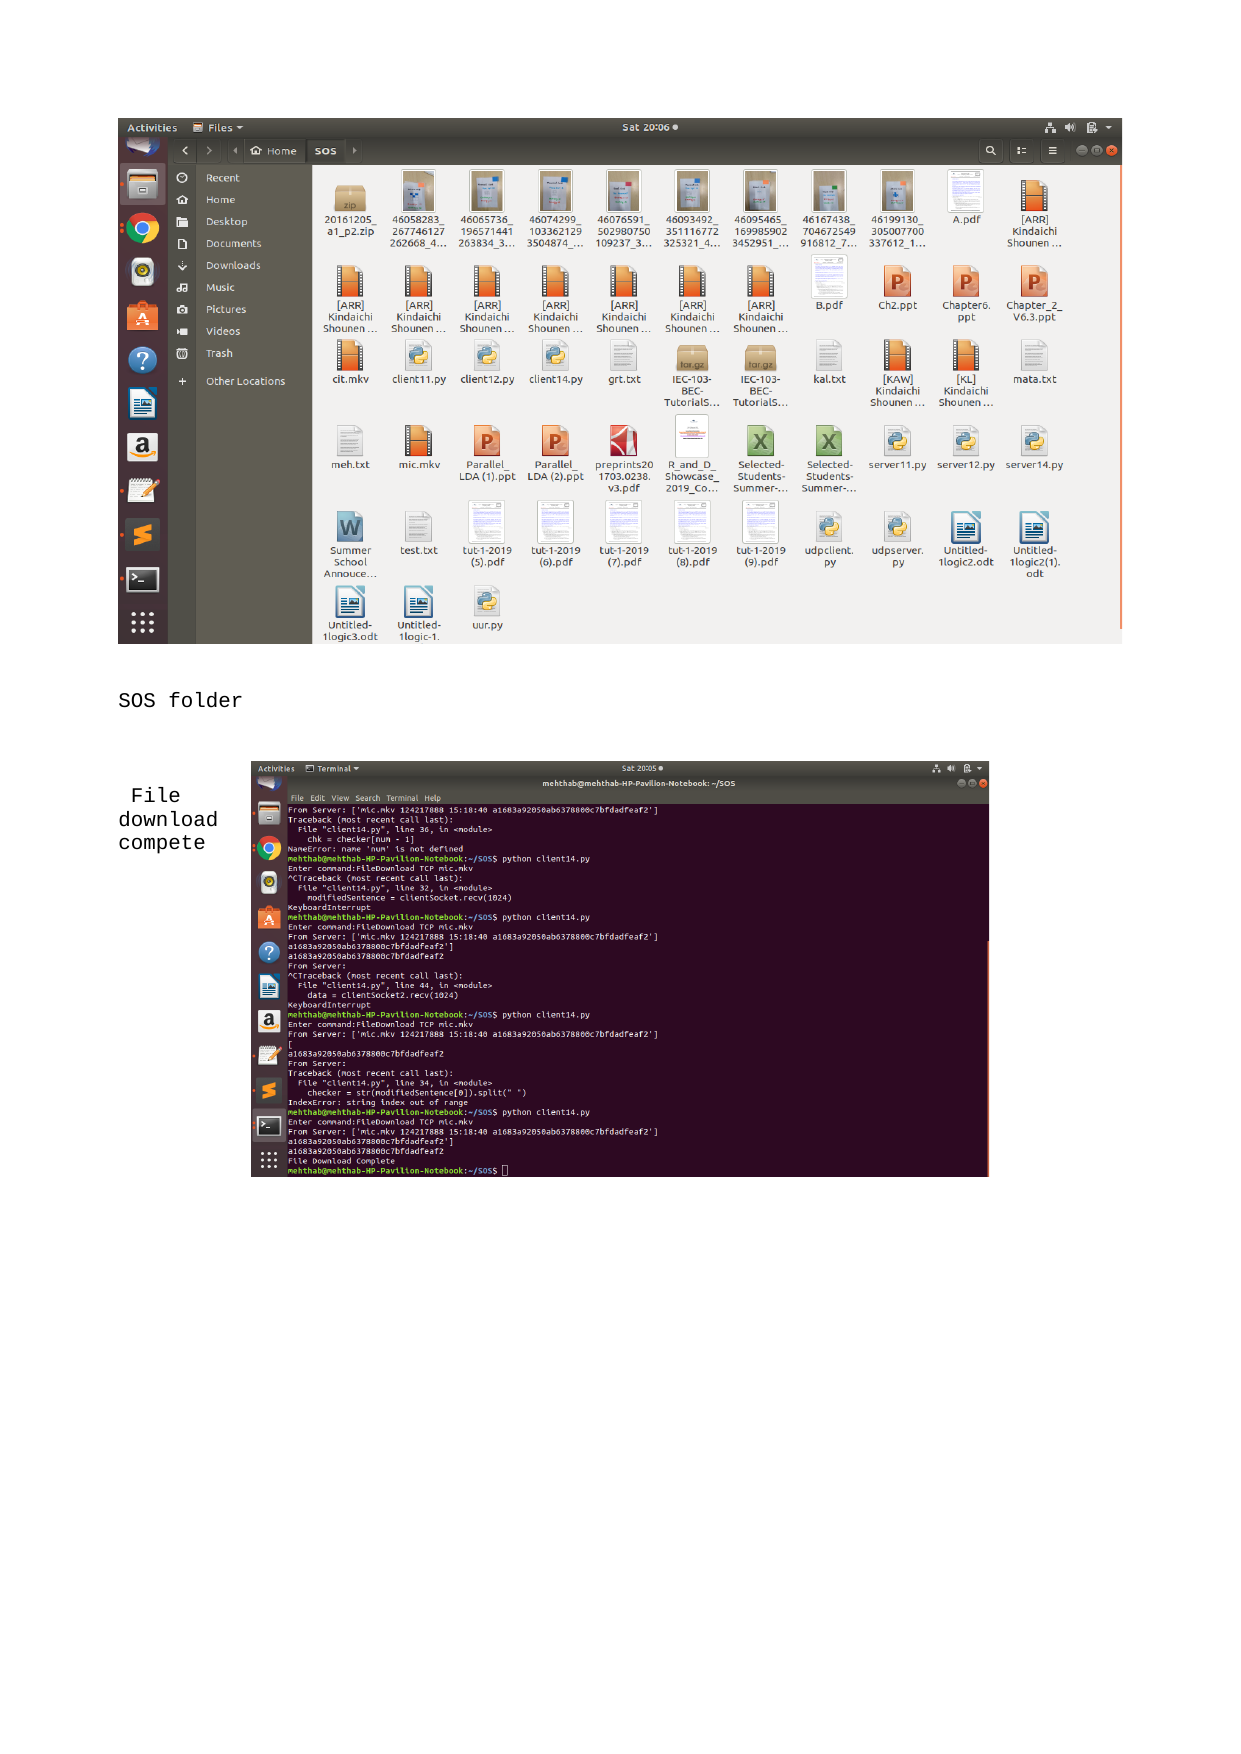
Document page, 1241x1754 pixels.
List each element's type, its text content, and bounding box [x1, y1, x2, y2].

picture [251, 761, 990, 1177]
text SOS folder [118, 690, 1122, 714]
text [990, 785, 1122, 856]
text File download compete [118, 785, 251, 856]
picture [118, 118, 1123, 644]
